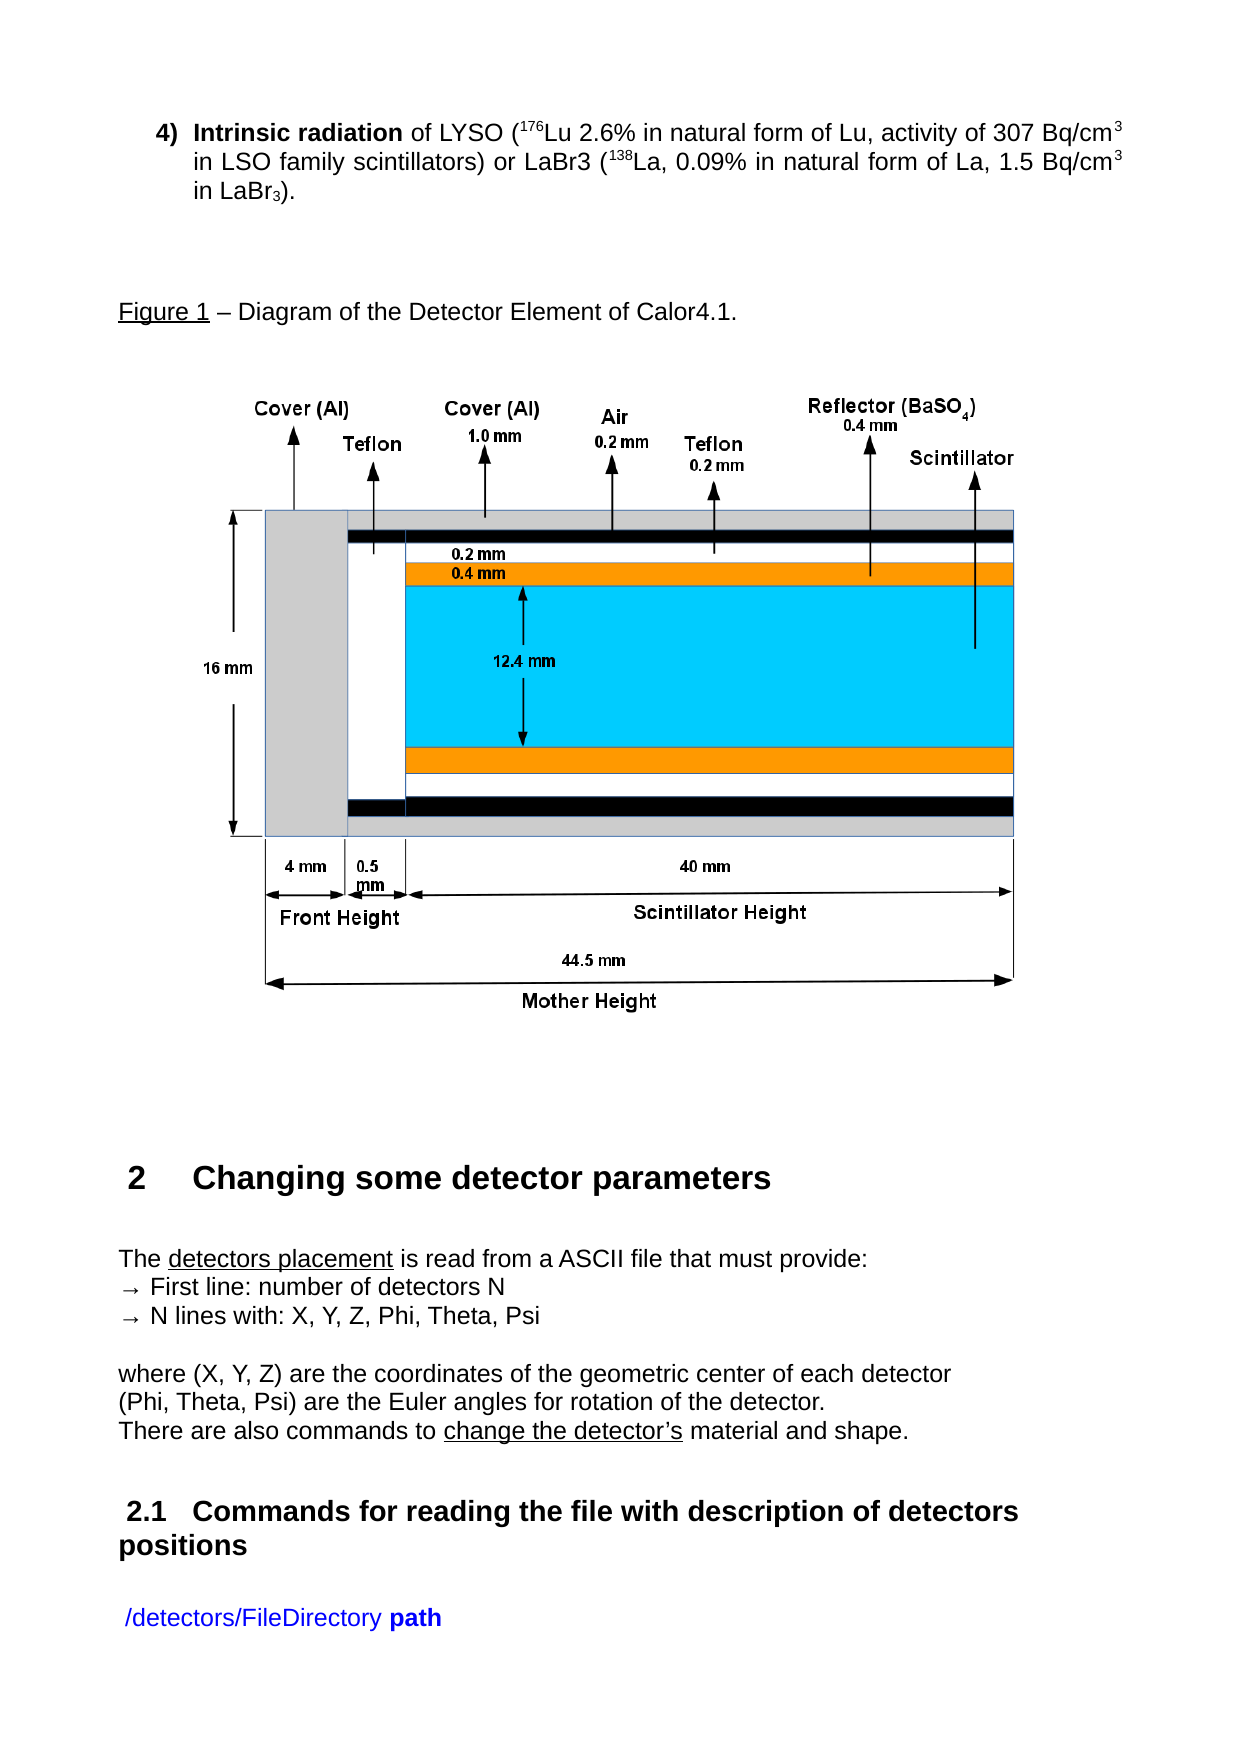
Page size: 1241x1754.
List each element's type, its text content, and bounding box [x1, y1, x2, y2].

subtitle Commands for reading the file with description of detectors positions [118, 1494, 1122, 1561]
text Figure 1 – Diagram of the Detector Element of Calor4.1. [118, 297, 1122, 325]
text → First line: number of detectors N [118, 1272, 1122, 1301]
text The detectors placement is read from a ASCII file that must provide: [118, 1243, 1122, 1272]
text where (X, Y, Z) are the coordinates of the geometric center of each detector [118, 1358, 1122, 1387]
text → N lines with: X, Y, Z, Phi, Theta, Psi [118, 1301, 1122, 1330]
subtitle Changing some detector parameters [118, 1158, 1122, 1196]
text /detectors/FileDirectory path [118, 1603, 1122, 1632]
text (Phi, Theta, Psi) are the Euler angles for rotation of the detector. [118, 1387, 1122, 1416]
picture [118, 355, 1063, 1046]
list Intrinsic radiation of LYSO (176Lu 2.6% in natural form of Lu, activity of 307 Bq/cm3 in LSO family scintillators) or LaBr3 (138La, 0.09% in natural form of La, 1.5 Bq/cm3 in LaBr3). [156, 118, 1122, 204]
text There are also commands to change the detector’s material and shape. [118, 1416, 1122, 1445]
